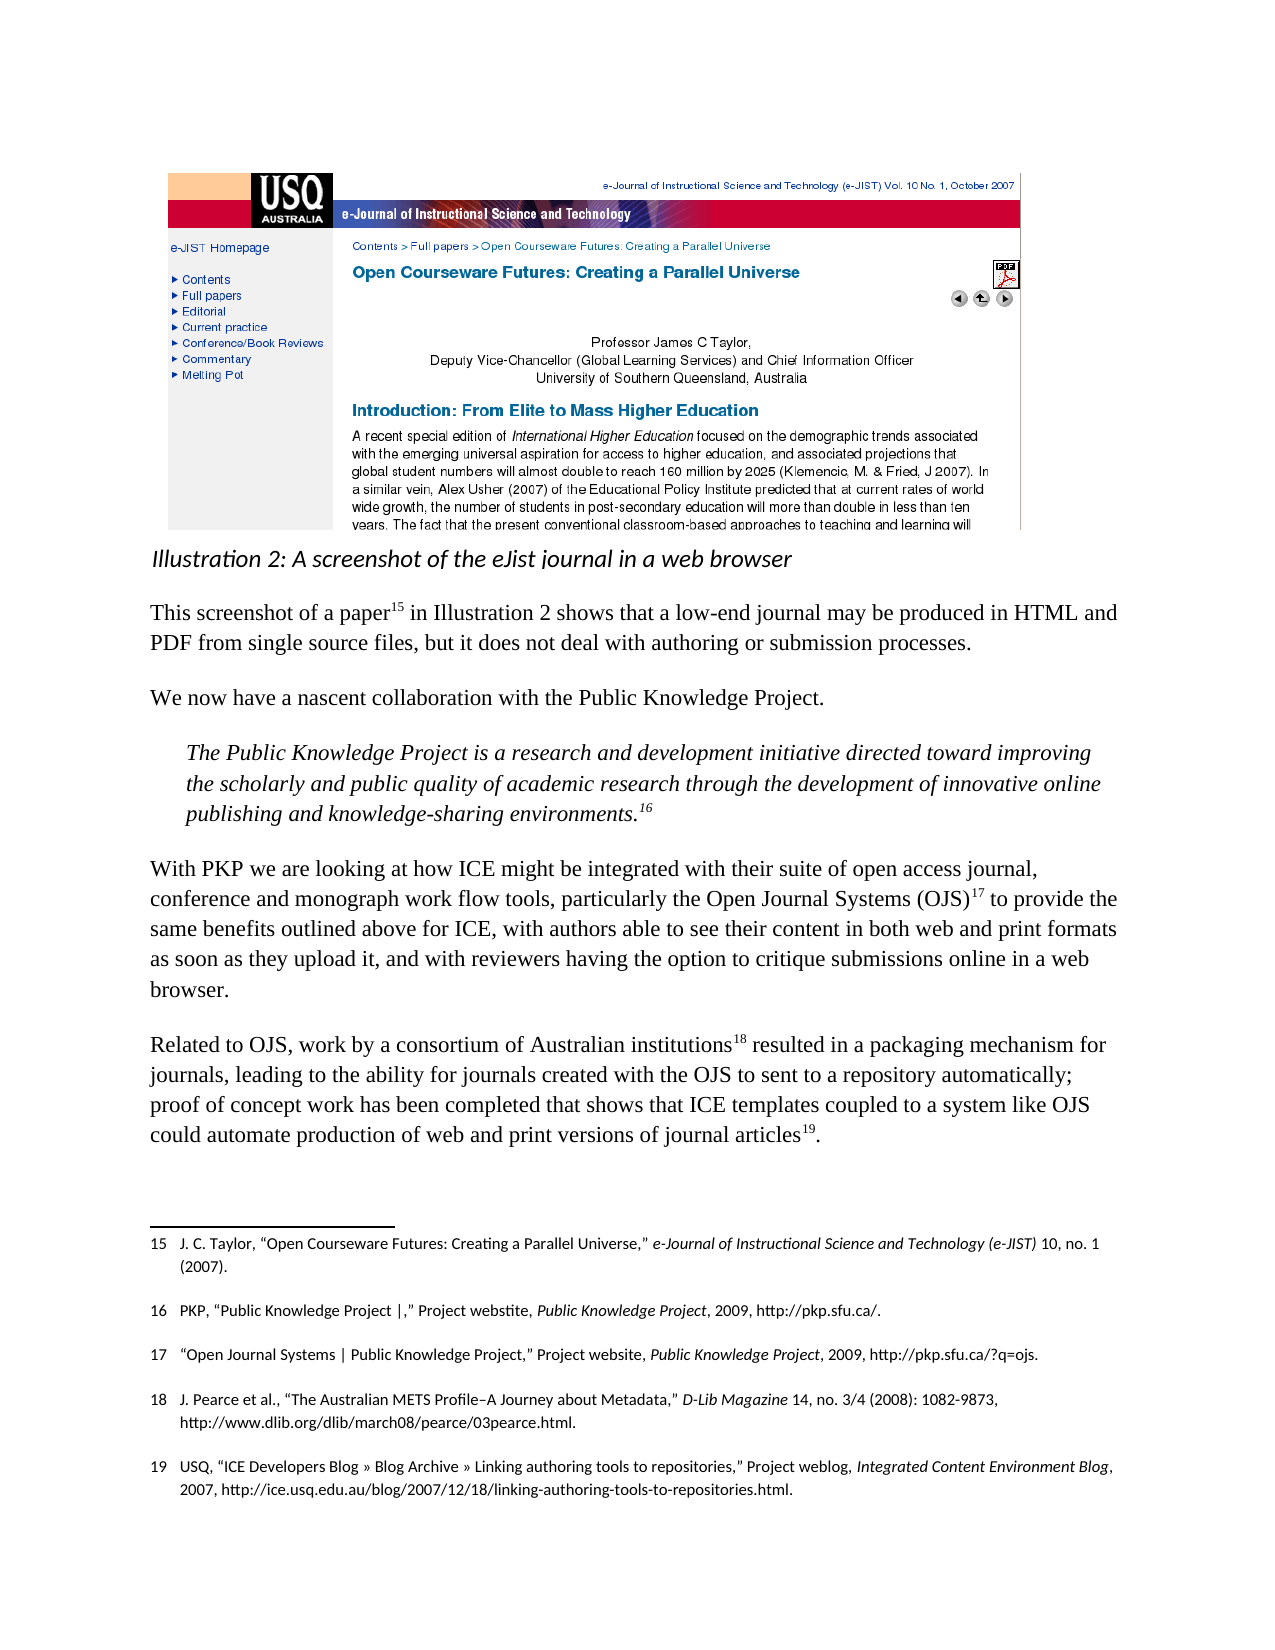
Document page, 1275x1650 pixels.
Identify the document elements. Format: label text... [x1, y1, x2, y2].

text “Open Journal Systems | Public Knowledge Project,” Project website, Public Knowledge Project, 2009, http://pkp.sfu.ca/?q=ojs. [150, 1345, 1125, 1365]
text Related to OJS, work by a consortium of Australian institutions resulted in a packaging mechanism for journals, leading to the ability for journals created with the OJS to sent to a repository automatically; proof of concept work has been completed that shows that ICE templates coupled to a system like OJS could automate production of web and print versions of journal articles. [150, 1031, 1125, 1148]
text J. Pearce et al., “The Australian METS Profile–A Journey about Metadata,” D-Lib Magazine 14, no. 3/4 (2008): 1082-9873, http://www.dlib.org/dlib/march08/pearce/03pearce.html. [150, 1389, 1125, 1432]
text Illustration 2: A screenshot of the eJist journal in a web browser [152, 539, 1034, 569]
text USQ, “ICE Developers Blog » Blog Archive » Linking authoring tools to repositories,” Project weblog, Integrated Content Environment Blog, 2007, http://ice.usq.edu.au/blog/2007/12/18/linking-authoring-tools-to-repositories.html. [150, 1456, 1125, 1500]
text This screenshot of a paper in Illustration 2 shows that a low-end journal may be produced in HTML and PDF from single source files, but it does not deal with authoring or submission processes. [150, 599, 1125, 656]
picture [168, 173, 1022, 530]
text PKP, “Public Knowledge Project |,” Project webstite, Public Knowledge Project, 2009, http://pkp.sfu.ca/. [150, 1301, 1125, 1321]
text With PKP we are looking at how ICE might be integrated with their suite of open access journal, conference and monograph work flow tools, particularly the Open Journal Systems (OJS) to provide the same benefits outlined above for ICE, with authors able to see their content in both web and print formats as soon as they upload it, and with reviewers having the option to critique submissions online in a web browser. [150, 855, 1125, 1002]
text We now have a nascent collaboration with the Public Knowledge Project. [150, 684, 1125, 711]
text The Public Knowledge Project is a research and development initiative directed toward improving the scholarly and public quality of academic research through the development of innovative online publishing and knowledge-sharing environments. [186, 739, 1125, 826]
text J. C. Taylor, “Open Courseware Futures: Creating a Parallel Universe,” e-Journal of Instructional Science and Technology (e-JIST) 10, no. 1 (2007). [150, 1233, 1125, 1277]
